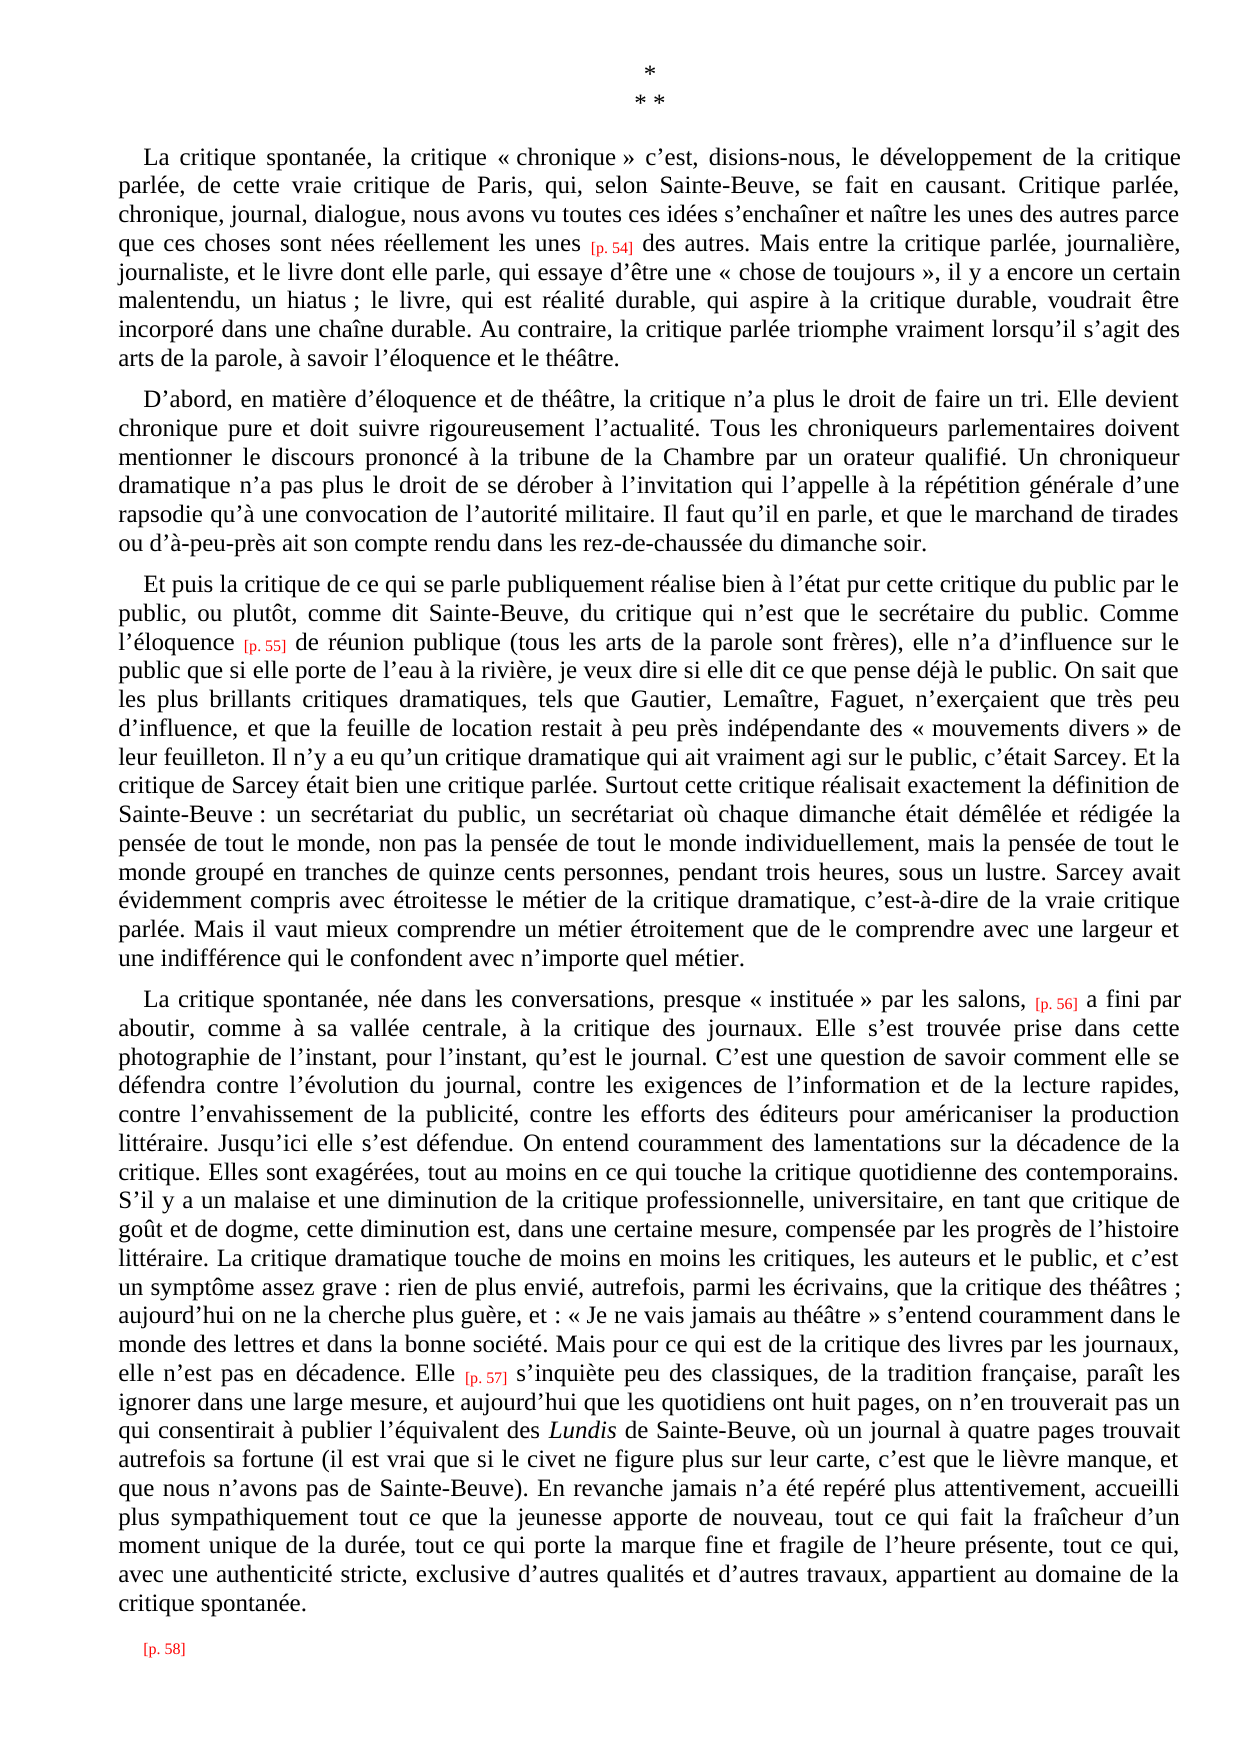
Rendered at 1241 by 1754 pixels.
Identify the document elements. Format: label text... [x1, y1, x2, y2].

text * * * [118, 59, 1181, 117]
text La critique spontanée, la critique « chronique » c’est, disions-nous, le développement de la critique parlée, de cette vraie critique de Paris, qui, selon Sainte-Beuve, se fait en causant. Critique parlée, chronique, journal, dialogue, nous avons vu toutes ces idées s’enchaîner et naître les unes des autres parce que ces choses sont nées réellement les unes [p. 54] des autres. Mais entre la critique parlée, journalière, journaliste, et le livre dont elle parle, qui essaye d’être une « chose de toujours », il y a encore un certain malentendu, un hiatus ; le livre, qui est réalité durable, qui aspire à la critique durable, voudrait être incorporé dans une chaîne durable. Au contraire, la critique parlée triomphe vraiment lorsqu’il s’agit des arts de la parole, à savoir l’éloquence et le théâtre. [118, 142, 1181, 372]
text [p. 58] [118, 1629, 1181, 1658]
text La critique spontanée, née dans les conversations, presque « instituée » par les salons, [p. 56] a fini par aboutir, comme à sa vallée centrale, à la critique des journaux. Elle s’est trouvée prise dans cette photographie de l’instant, pour l’instant, qu’est le journal. C’est une question de savoir comment elle se défendra contre l’évolution du journal, contre les exigences de l’information et de la lecture rapides, contre l’envahissement de la publicité, contre les efforts des éditeurs pour américaniser la production littéraire. Jusqu’ici elle s’est défendue. On entend couramment des lamentations sur la décadence de la critique. Elles sont exagérées, tout au moins en ce qui touche la critique quotidienne des contemporains. S’il y a un malaise et une diminution de la critique professionnelle, universitaire, en tant que critique de goût et de dogme, cette diminution est, dans une certaine mesure, compensée par les progrès de l’histoire littéraire. La critique dramatique touche de moins en moins les critiques, les auteurs et le public, et c’est un symptôme assez grave : rien de plus envié, autrefois, parmi les écrivains, que la critique des théâtres ; aujourd’hui on ne la cherche plus guère, et : « Je ne vais jamais au théâtre » s’entend couramment dans le monde des lettres et dans la bonne société. Mais pour ce qui est de la critique des livres par les journaux, elle n’est pas en décadence. Elle [p. 57] s’inquiète peu des classiques, de la tradition française, paraît les ignorer dans une large mesure, et aujourd’hui que les quotidiens ont huit pages, on n’en trouverait pas un qui consentirait à publier l’équivalent des Lundis de Sainte-Beuve, où un journal à quatre pages trouvait autrefois sa fortune (il est vrai que si le civet ne figure plus sur leur carte, c’est que le lièvre manque, et que nous n’avons pas de Sainte-Beuve). En revanche jamais n’a été repéré plus attentivement, accueilli plus sympathiquement tout ce que la jeunesse apporte de nouveau, tout ce qui fait la fraîcheur d’un moment unique de la durée, tout ce qui porte la marque fine et fragile de l’heure présente, tout ce qui, avec une authenticité stricte, exclusive d’autres qualités et d’autres travaux, appartient au domaine de la critique spontanée. [118, 984, 1181, 1617]
text D’abord, en matière d’éloquence et de théâtre, la critique n’a plus le droit de faire un tri. Elle devient chronique pure et doit suivre rigoureusement l’actualité. Tous les chroniqueurs parlementaires doivent mentionner le discours prononcé à la tribune de la Chambre par un orateur qualifié. Un chroniqueur dramatique n’a pas plus le droit de se dérober à l’invitation qui l’appelle à la répétition générale d’une rapsodie qu’à une convocation de l’autorité militaire. Il faut qu’il en parle, et que le marchand de tirades ou d’à-peu-près ait son compte rendu dans les rez-de-chaussée du dimanche soir. [118, 384, 1181, 557]
text Et puis la critique de ce qui se parle publiquement réalise bien à l’état pur cette critique du public par le public, ou plutôt, comme dit Sainte-Beuve, du critique qui n’est que le secrétaire du public. Comme l’éloquence [p. 55] de réunion publique (tous les arts de la parole sont frères), elle n’a d’influence sur le public que si elle porte de l’eau à la rivière, je veux dire si elle dit ce que pense déjà le public. On sait que les plus brillants critiques dramatiques, tels que Gautier, Lemaître, Faguet, n’exerçaient que très peu d’influence, et que la feuille de location restait à peu près indépendante des « mouvements divers » de leur feuilleton. Il n’y a eu qu’un critique dramatique qui ait vraiment agi sur le public, c’était Sarcey. Et la critique de Sarcey était bien une critique parlée. Surtout cette critique réalisait exactement la définition de Sainte-Beuve : un secrétariat du public, un secrétariat où chaque dimanche était démêlée et rédigée la pensée de tout le monde, non pas la pensée de tout le monde individuellement, mais la pensée de tout le monde groupé en tranches de quinze cents personnes, pendant trois heures, sous un lustre. Sarcey avait évidemment compris avec étroitesse le métier de la critique dramatique, c’est-à-dire de la vraie critique parlée. Mais il vaut mieux comprendre un métier étroitement que de le comprendre avec une largeur et une indifférence qui le confondent avec n’importe quel métier. [118, 569, 1181, 972]
